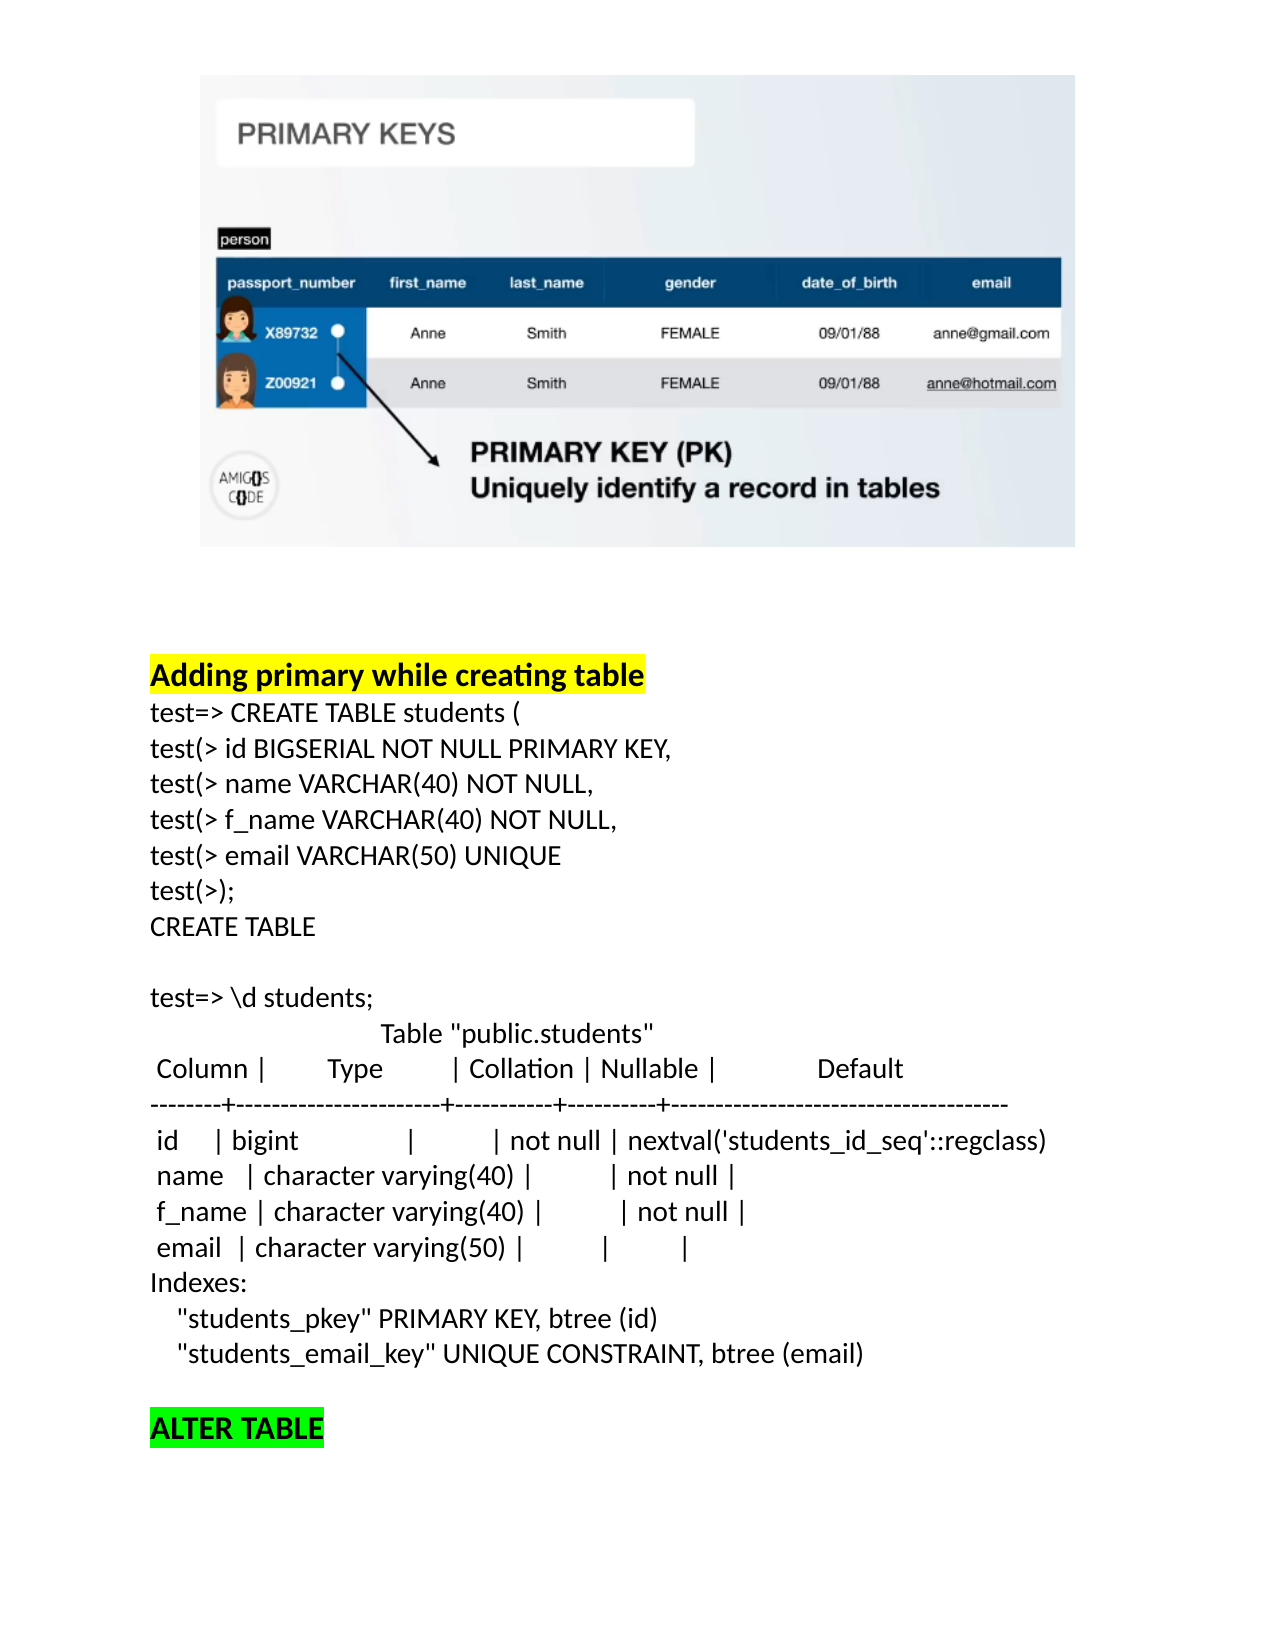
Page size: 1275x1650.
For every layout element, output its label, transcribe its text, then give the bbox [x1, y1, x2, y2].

text test(> f_name VARCHAR(40) NOT NULL, [150, 801, 1125, 837]
text CREATE TABLE [150, 908, 1125, 944]
text --------+-----------------------+-----------+----------+-------------------------------------- [150, 1086, 1125, 1122]
text test=> \d students; [150, 979, 1125, 1015]
text Column | Type | Collation | Nullable | Default [150, 1051, 1125, 1086]
text Indexes: [150, 1264, 1125, 1300]
text "students_email_key" UNIQUE CONSTRAINT, btree (email) [150, 1336, 1125, 1371]
text test(> id BIGSERIAL NOT NULL PRIMARY KEY, [150, 730, 1125, 766]
text test(>); [150, 872, 1125, 908]
text "students_pkey" PRIMARY KEY, btree (id) [150, 1300, 1125, 1336]
text ALTER TABLE [150, 1407, 1125, 1448]
text test(> email VARCHAR(50) UNIQUE [150, 837, 1125, 872]
text Adding primary while creating table [150, 654, 1125, 694]
text name | character varying(40) | | not null | [150, 1157, 1125, 1193]
text test=> CREATE TABLE students ( [150, 694, 1125, 730]
text f_name | character varying(40) | | not null | [150, 1193, 1125, 1229]
text id | bigint | | not null | nextval('students_id_seq'::regclass) [150, 1122, 1125, 1157]
text email | character varying(50) | | | [150, 1229, 1125, 1264]
text test(> name VARCHAR(40) NOT NULL, [150, 766, 1125, 801]
text Table "public.students" [150, 1015, 1125, 1051]
